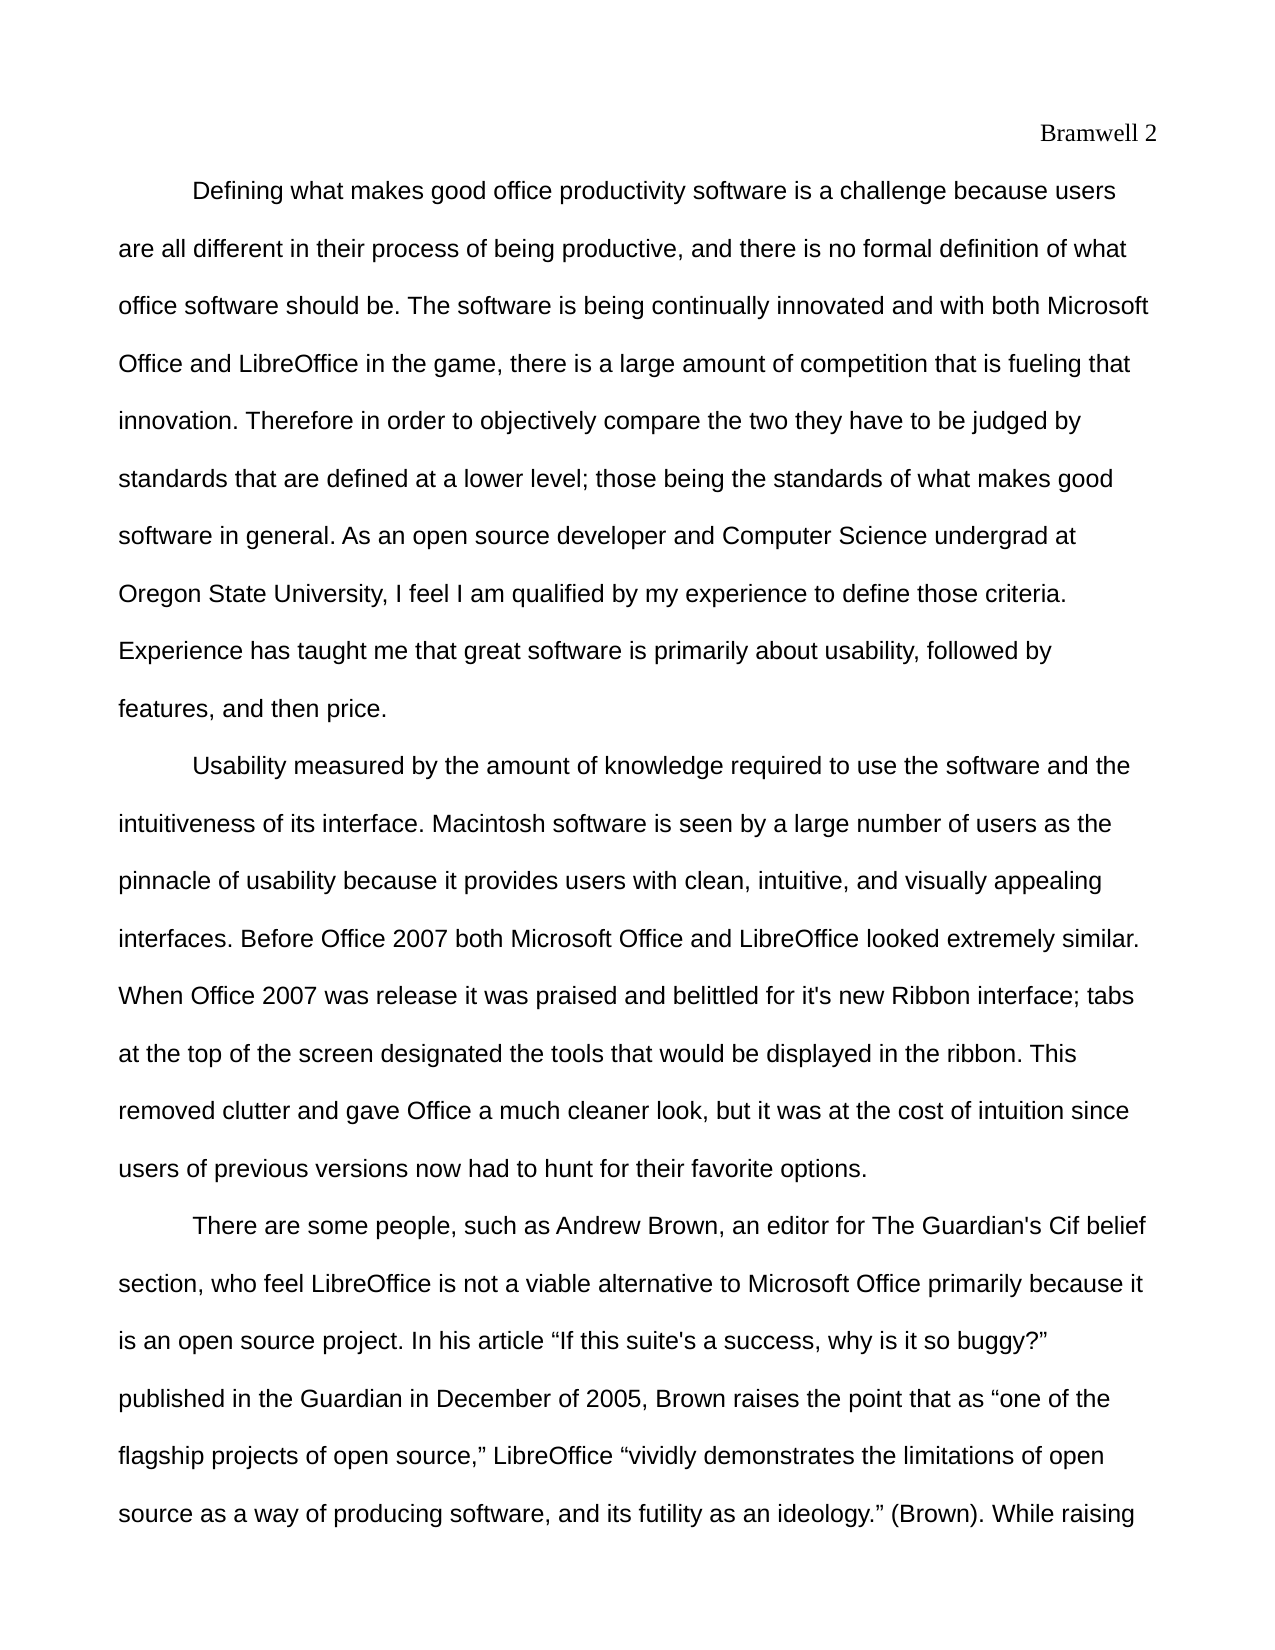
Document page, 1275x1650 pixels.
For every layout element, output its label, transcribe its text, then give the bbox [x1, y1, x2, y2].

text Defining what makes good office productivity software is a challenge because users are all different in their process of being productive, and there is no formal definition of what office software should be. The software is being continually innovated and with both Microsoft Office and LibreOffice in the game, there is a large amount of competition that is fueling that innovation. Therefore in order to objectively compare the two they have to be judged by standards that are defined at a lower level; those being the standards of what makes good software in general. As an open source developer and Computer Science undergrad at Oregon State University, I feel I am qualified by my experience to define those criteria. Experience has taught me that great software is primarily about usability, followed by features, and then price. [118, 176, 1157, 723]
text There are some people, such as Andrew Brown, an editor for The Guardian's Cif belief section, who feel LibreOffice is not a viable alternative to Microsoft Office primarily because it is an open source project. In his article “If this suite's a success, why is it so buggy?” published in the Guardian in December of 2005, Brown raises the point that as “one of the flagship projects of open source,” LibreOffice “vividly demonstrates the limitations of open source as a way of producing software, and its futility as an ideology.” (Brown). While raising [118, 1211, 1157, 1528]
text Usability measured by the amount of knowledge required to use the software and the intuitiveness of its interface. Macintosh software is seen by a large number of users as the pinnacle of usability because it provides users with clean, intuitive, and visually appealing interfaces. Before Office 2007 both Microsoft Office and LibreOffice looked extremely similar. When Office 2007 was release it was praised and belittled for it's new Ribbon interface; tabs at the top of the screen designated the tools that would be displayed in the ribbon. This removed clutter and gave Office a much cleaner look, but it was at the cost of intuition since users of previous versions now had to hunt for their favorite options. [118, 751, 1157, 1183]
